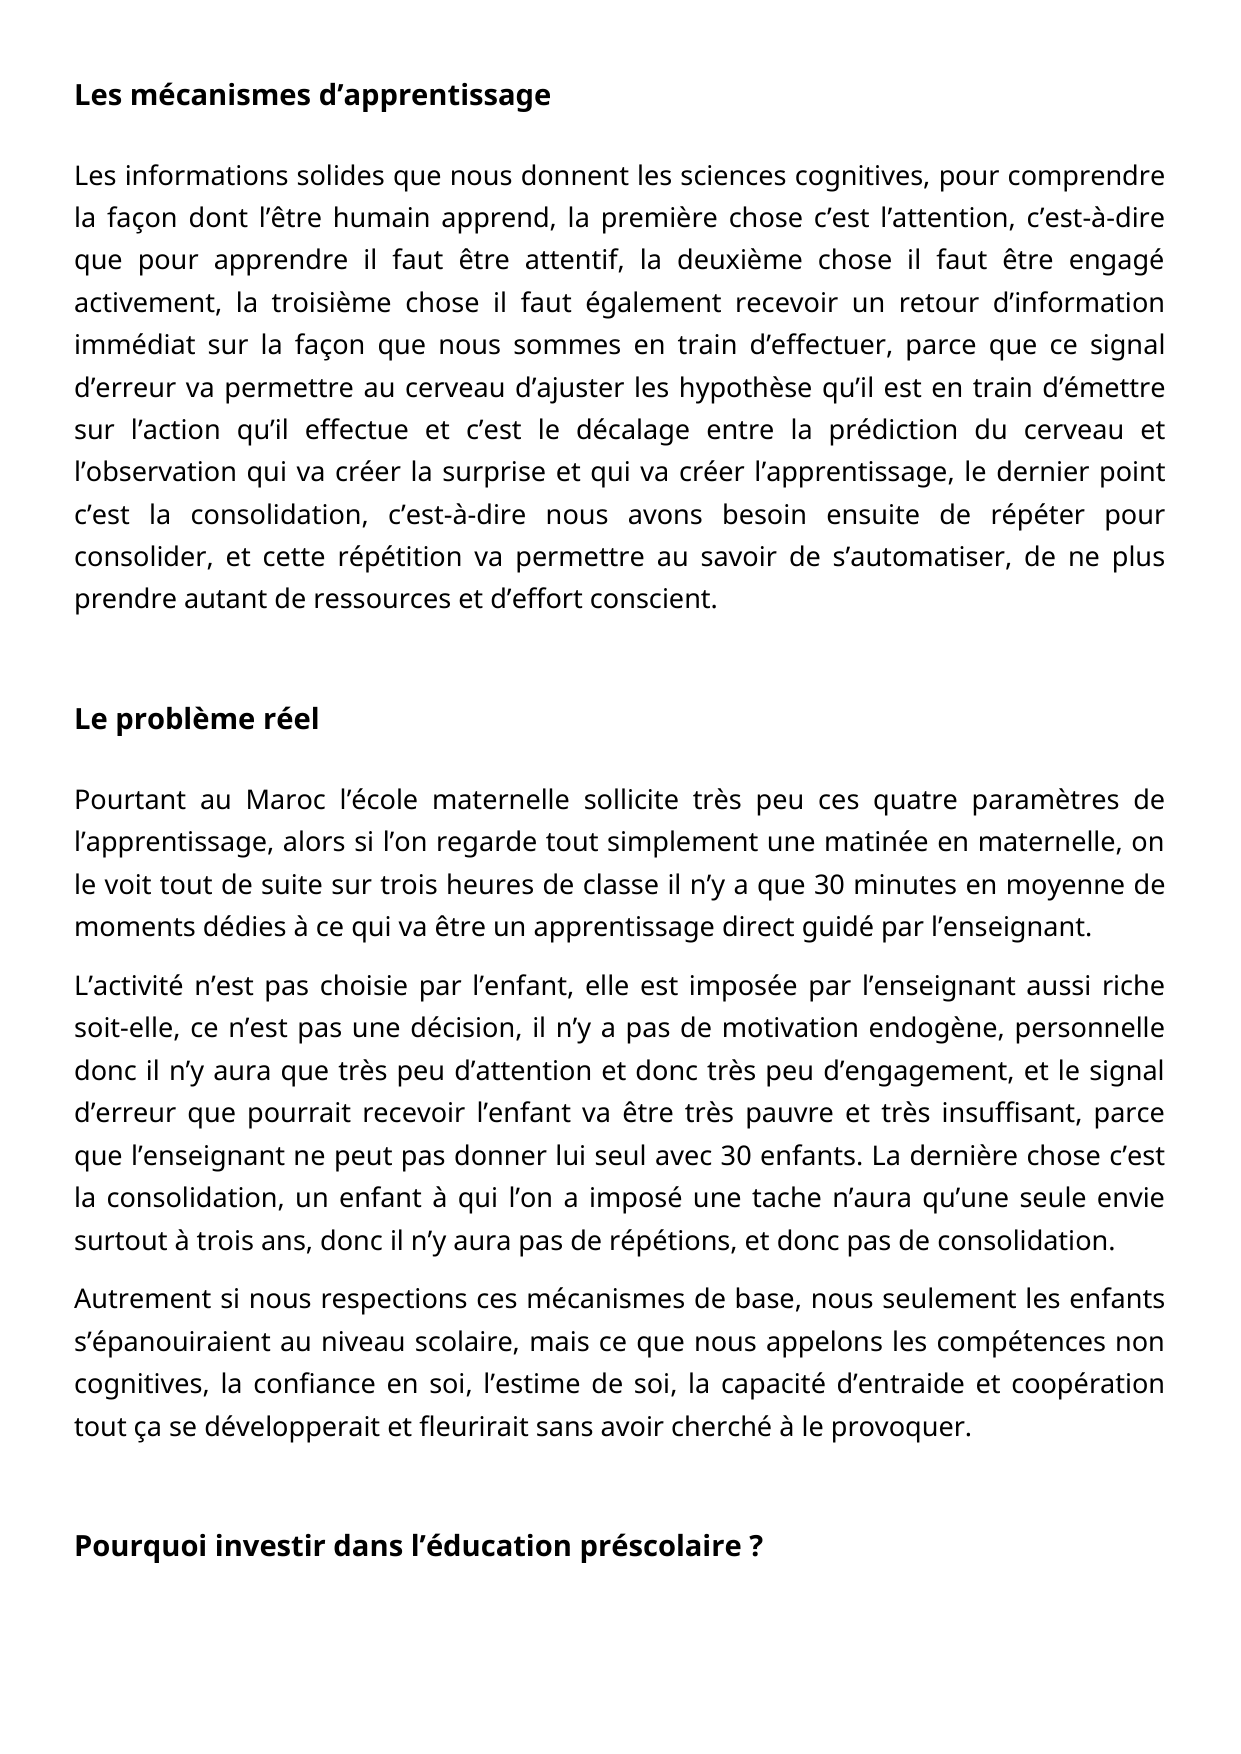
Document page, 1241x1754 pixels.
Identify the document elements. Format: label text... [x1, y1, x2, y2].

text Pourtant au Maroc l’école maternelle sollicite très peu ces quatre paramètres de l’apprentissage, alors si l’on regarde tout simplement une matinée en maternelle, on le voit tout de suite sur trois heures de classe il n’y a que 30 minutes en moyenne de moments dédies à ce qui va être un apprentissage direct guidé par l’enseignant. [74, 780, 1167, 944]
text Les informations solides que nous donnent les sciences cognitives, pour comprendre la façon dont l’être humain apprend, la première chose c’est l’attention, c’est-à-dire que pour apprendre il faut être attentif, la deuxième chose il faut être engagé activement, la troisième chose il faut également recevoir un retour d’information immédiat sur la façon que nous sommes en train d’effectuer, parce que ce signal d’erreur va permettre au cerveau d’ajuster les hypothèse qu’il est en train d’émettre sur l’action qu’il effectue et c’est le décalage entre la prédiction du cerveau et l’observation qui va créer la surprise et qui va créer l’apprentissage, le dernier point c’est la consolidation, c’est-à-dire nous avons besoin ensuite de répéter pour consolider, et cette répétition va permettre au savoir de s’automatiser, de ne plus prendre autant de ressources et d’effort conscient. [74, 156, 1167, 617]
text L’activité n’est pas choisie par l’enfant, elle est imposée par l’enseignant aussi riche soit-elle, ce n’est pas une décision, il n’y a pas de motivation endogène, personnelle donc il n’y aura que très peu d’attention et donc très peu d’engagement, et le signal d’erreur que pourrait recevoir l’enfant va être très pauvre et très insuffisant, parce que l’enseignant ne peut pas donner lui seul avec 30 enfants. La dernière chose c’est la consolidation, un enfant à qui l’on a imposé une tache n’aura qu’une seule envie surtout à trois ans, donc il n’y aura pas de répétions, et donc pas de consolidation. [74, 967, 1167, 1258]
text Autrement si nous respections ces mécanismes de base, nous seulement les enfants s’épanouiraient au niveau scolaire, mais ce que nous appelons les compétences non cognitives, la confiance en soi, l’estime de soi, la capacité d’entraide et coopération tout ça se développerait et fleurirait sans avoir cherché à le provoquer. [74, 1280, 1167, 1444]
text Les mécanismes d’apprentissage [74, 74, 1167, 113]
text Pourquoi investir dans l’éducation préscolaire ? [74, 1525, 1167, 1565]
text Le problème réel [74, 698, 1167, 738]
